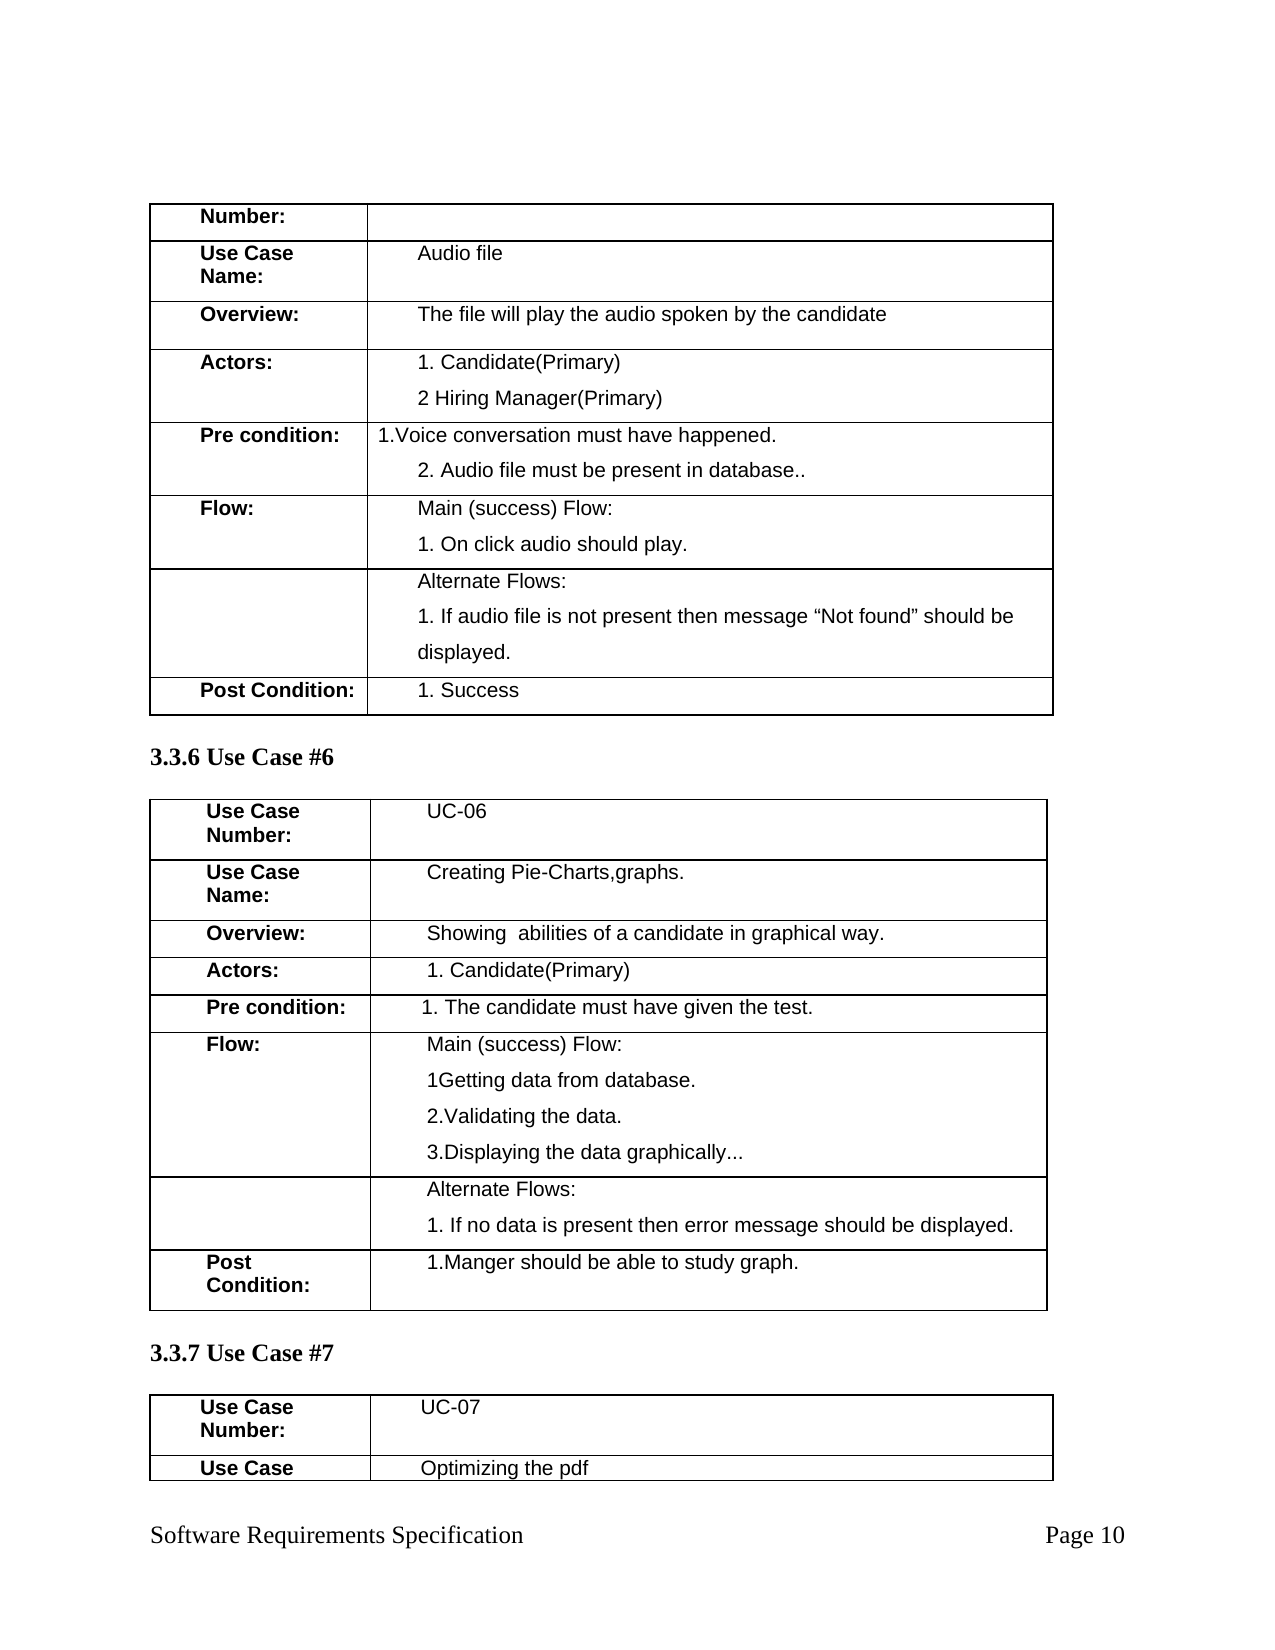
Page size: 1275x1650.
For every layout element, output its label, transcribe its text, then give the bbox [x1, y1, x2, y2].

table_cell [151, 1178, 370, 1249]
table_cell Actors: [151, 958, 370, 994]
table_cell 1.Voice conversation must have happened. 2. Audio file must be present in database.. [368, 423, 1052, 495]
table_header [368, 205, 1052, 240]
table_cell 1. Success [368, 678, 1052, 714]
table_cell Creating Pie-Charts,graphs. [371, 861, 1046, 919]
table_cell Audio file [368, 242, 1052, 301]
table_cell Overview: [151, 921, 370, 957]
table_cell 1. Candidate(Primary) 2 Hiring Manager(Primary) [368, 350, 1052, 422]
table_cell 1.Manger should be able to study graph. [371, 1251, 1046, 1309]
table_cell Use Case [151, 1456, 370, 1479]
table_cell Showing abilities of a candidate in graphical way. [371, 921, 1046, 957]
table_cell [151, 570, 367, 677]
table_header Use Case Number: [151, 800, 370, 859]
table_cell Alternate Flows: 1. If audio file is not present then message “Not found” should be displayed. [368, 570, 1052, 677]
table_cell Pre condition: [151, 996, 370, 1031]
table_cell Post Condition: [151, 678, 367, 714]
table_header UC-06 [371, 800, 1046, 859]
table_cell The file will play the audio spoken by the candidate [368, 302, 1052, 349]
table_cell Main (success) Flow: 1. On click audio should play. [368, 496, 1052, 568]
table_cell Main (success) Flow: 1Getting data from database. 2.Validating the data. 3.Displaying the data graphically... [371, 1033, 1046, 1176]
table_cell 1. Candidate(Primary) [371, 958, 1046, 994]
table_cell Use Case Name: [151, 242, 367, 301]
table_cell Use Case Name: [151, 861, 370, 919]
table_cell Post Condition: [151, 1251, 370, 1309]
table_cell Optimizing the pdf [371, 1456, 1052, 1479]
table_cell Pre condition: [151, 423, 367, 495]
table_cell Flow: [151, 496, 367, 568]
table_cell Overview: [151, 302, 367, 349]
table_cell Alternate Flows: 1. If no data is present then error message should be displayed. [371, 1178, 1046, 1249]
text 3.3.6 Use Case #6 [150, 743, 1125, 771]
table_cell Actors: [151, 350, 367, 422]
table_header UC-07 [371, 1396, 1052, 1455]
text 3.3.7 Use Case #7 [150, 1339, 1125, 1366]
table_cell 1. The candidate must have given the test. [371, 996, 1046, 1031]
table_header Use Case Number: [151, 1396, 370, 1455]
table_header Number: [151, 205, 367, 240]
table_cell Flow: [151, 1033, 370, 1176]
